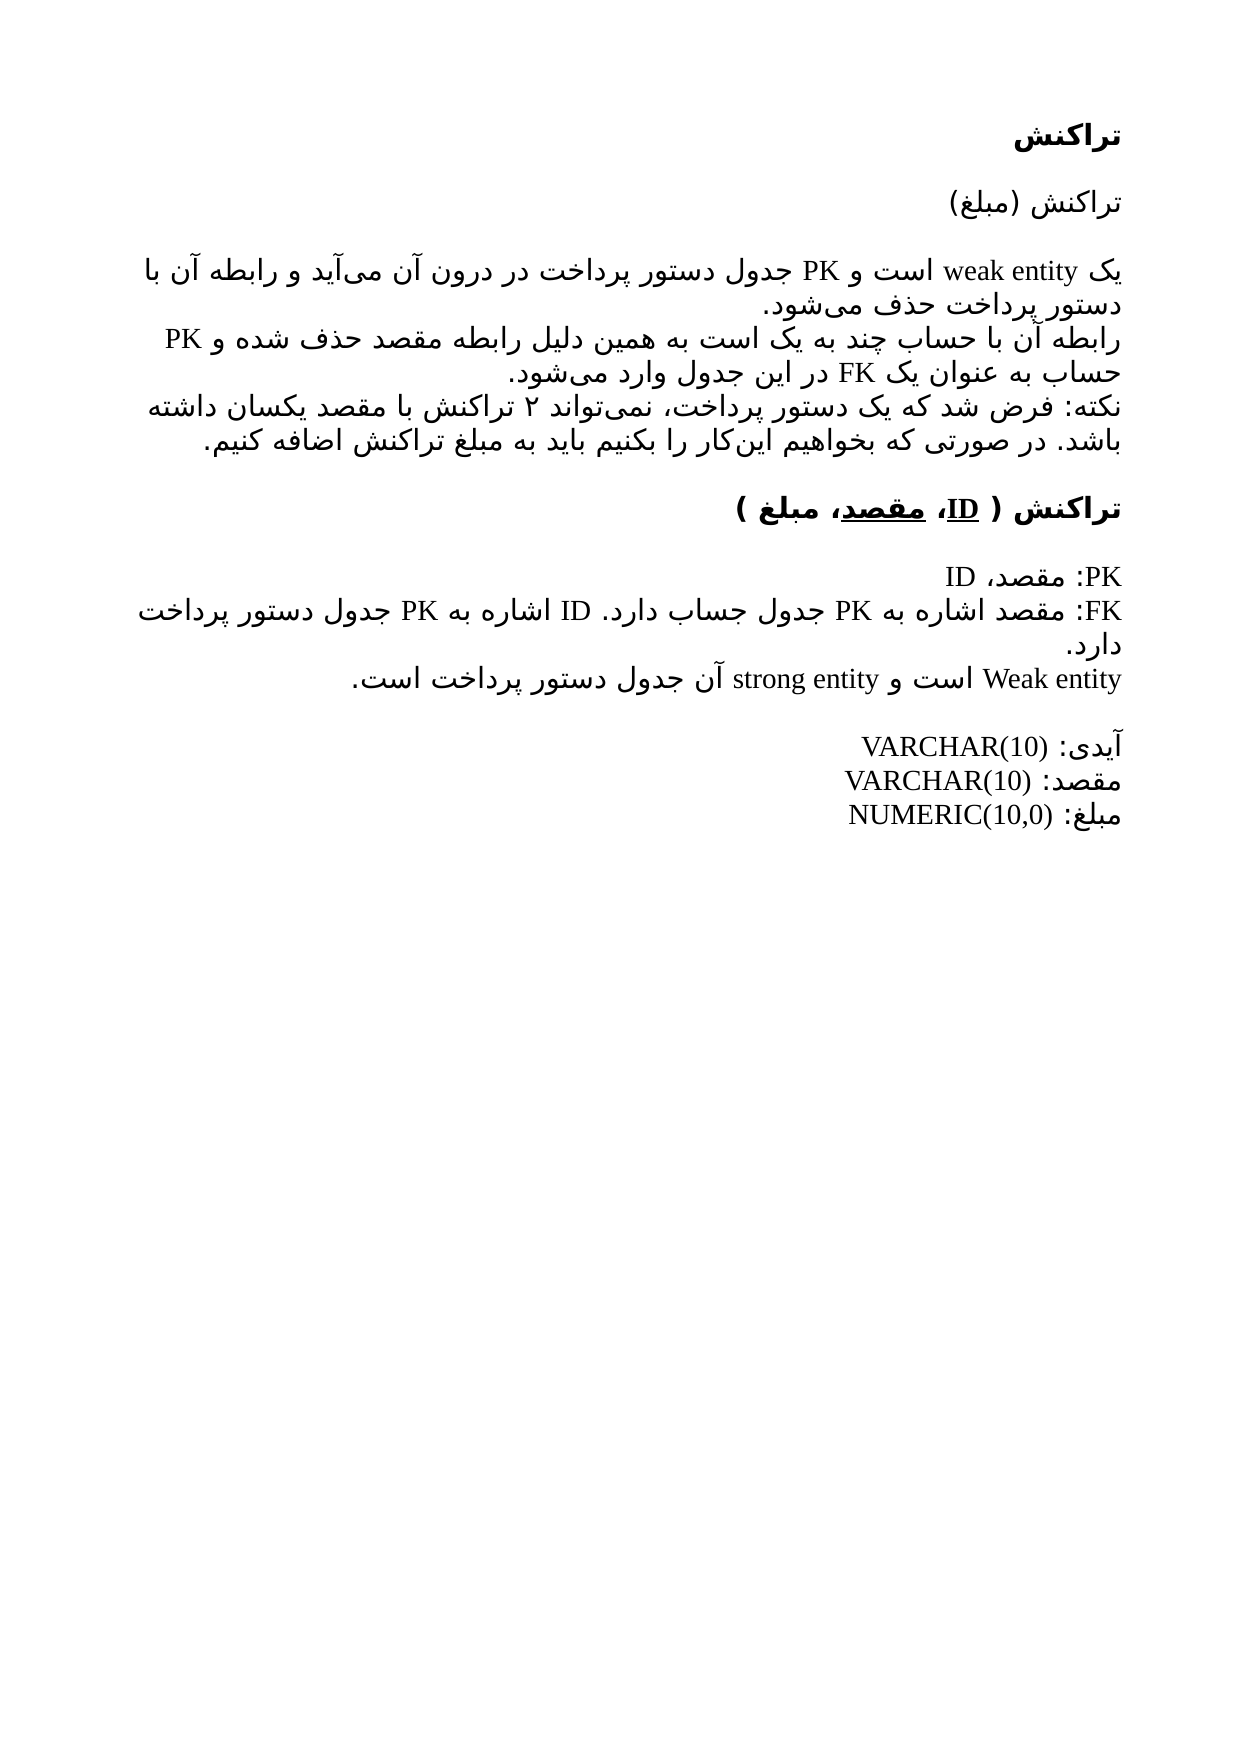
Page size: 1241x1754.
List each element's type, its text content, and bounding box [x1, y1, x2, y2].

text تراکنش ( ID، مقصد، مبلغ ) [118, 491, 1122, 525]
text یک weak entity است و PK جدول دستور پرداخت در درون آن می‌آید و رابطه آن با دستور پرداخت حذف می‌شود. [118, 253, 1122, 321]
text FK: مقصد اشاره به PK جدول جساب دارد. ID اشاره به PK جدول دستور پرداخت دارد. [118, 593, 1122, 661]
text آیدی: VARCHAR(10) [118, 729, 1122, 763]
text نکته: فرض شد که یک دستور پرداخت، نمی‌تواند ۲ تراکنش با مقصد یکسان داشته باشد. در صورتی که بخواهیم این‌کار را بکنیم باید به مبلغ تراکنش اضافه کنیم. [118, 389, 1122, 457]
text تراکنش [118, 118, 1122, 152]
text Weak entity است و strong entity آن جدول دستور پرداخت است. [118, 661, 1122, 695]
text PK: مقصد، ID [118, 559, 1122, 593]
text مبلغ: NUMERIC(10,0) [118, 797, 1122, 831]
text رابطه آن با حساب چند به یک است به همین دلیل رابطه مقصد حذف شده و PK حساب به عنوان یک FK در این جدول وارد می‌شود. [118, 321, 1122, 389]
text مقصد: VARCHAR(10) [118, 763, 1122, 797]
text تراکنش (مبلغ) [118, 186, 1122, 219]
